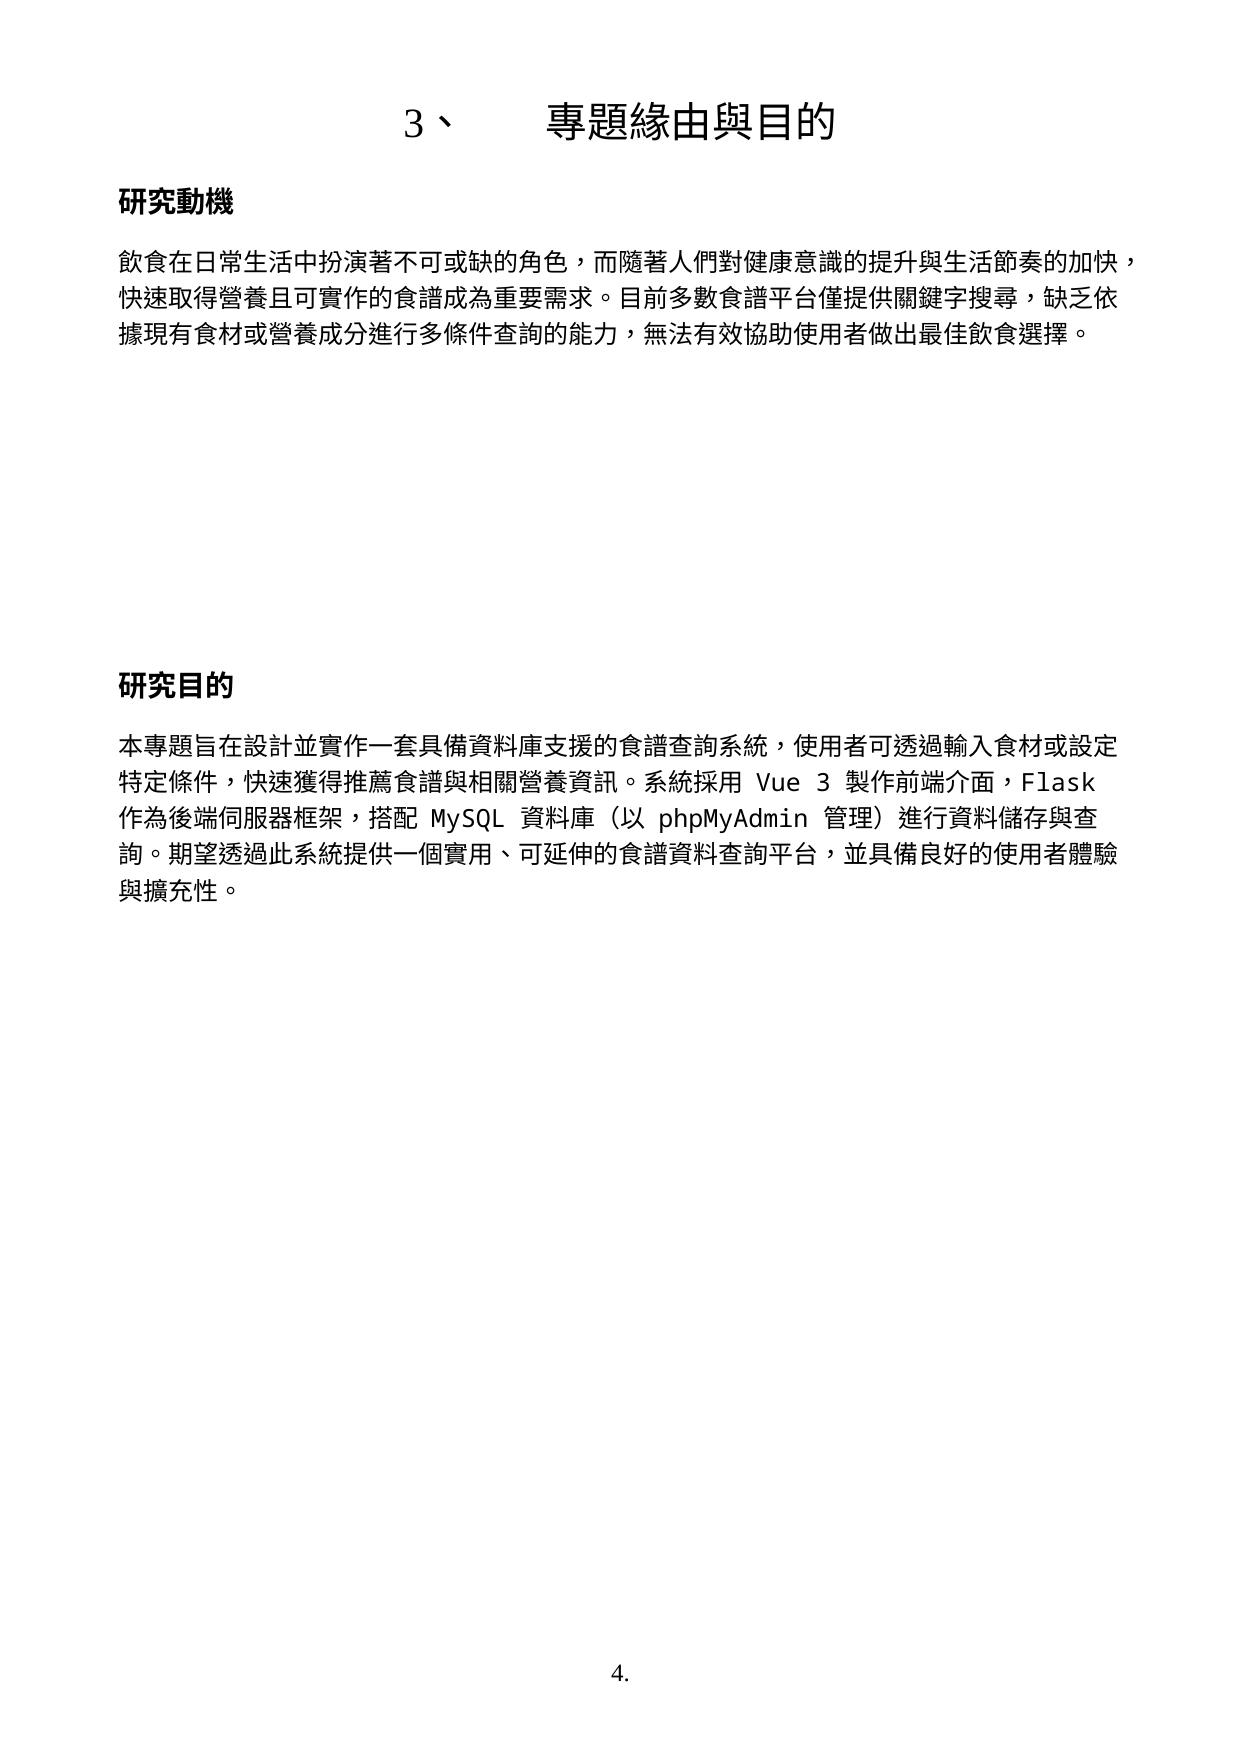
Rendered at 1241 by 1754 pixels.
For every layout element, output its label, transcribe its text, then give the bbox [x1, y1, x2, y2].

text 本專題旨在設計並實作一套具備資料庫支援的食譜查詢系統，使用者可透過輸入食材或設定特定條件，快速獲得推薦食譜與相關營養資訊。系統採用 Vue 3 製作前端介面，Flask 作為後端伺服器框架，搭配 MySQL 資料庫（以 phpMyAdmin 管理）進行資料儲存與查詢。期望透過此系統提供一個實用、可延伸的食譜資料查詢平台，並具備良好的使用者體驗與擴充性。 [118, 726, 1122, 907]
list 專題緣由與目的 [118, 89, 1122, 149]
text 飲食在日常生活中扮演著不可或缺的角色，而隨著人們對健康意識的提升與生活節奏的加快，快速取得營養且可實作的食譜成為重要需求。目前多數食譜平台僅提供關鍵字搜尋，缺乏依據現有食材或營養成分進行多條件查詢的能力，無法有效協助使用者做出最佳飲食選擇。 [118, 242, 1122, 351]
text 研究動機 [118, 179, 1122, 221]
text 研究目的 [118, 663, 1122, 705]
